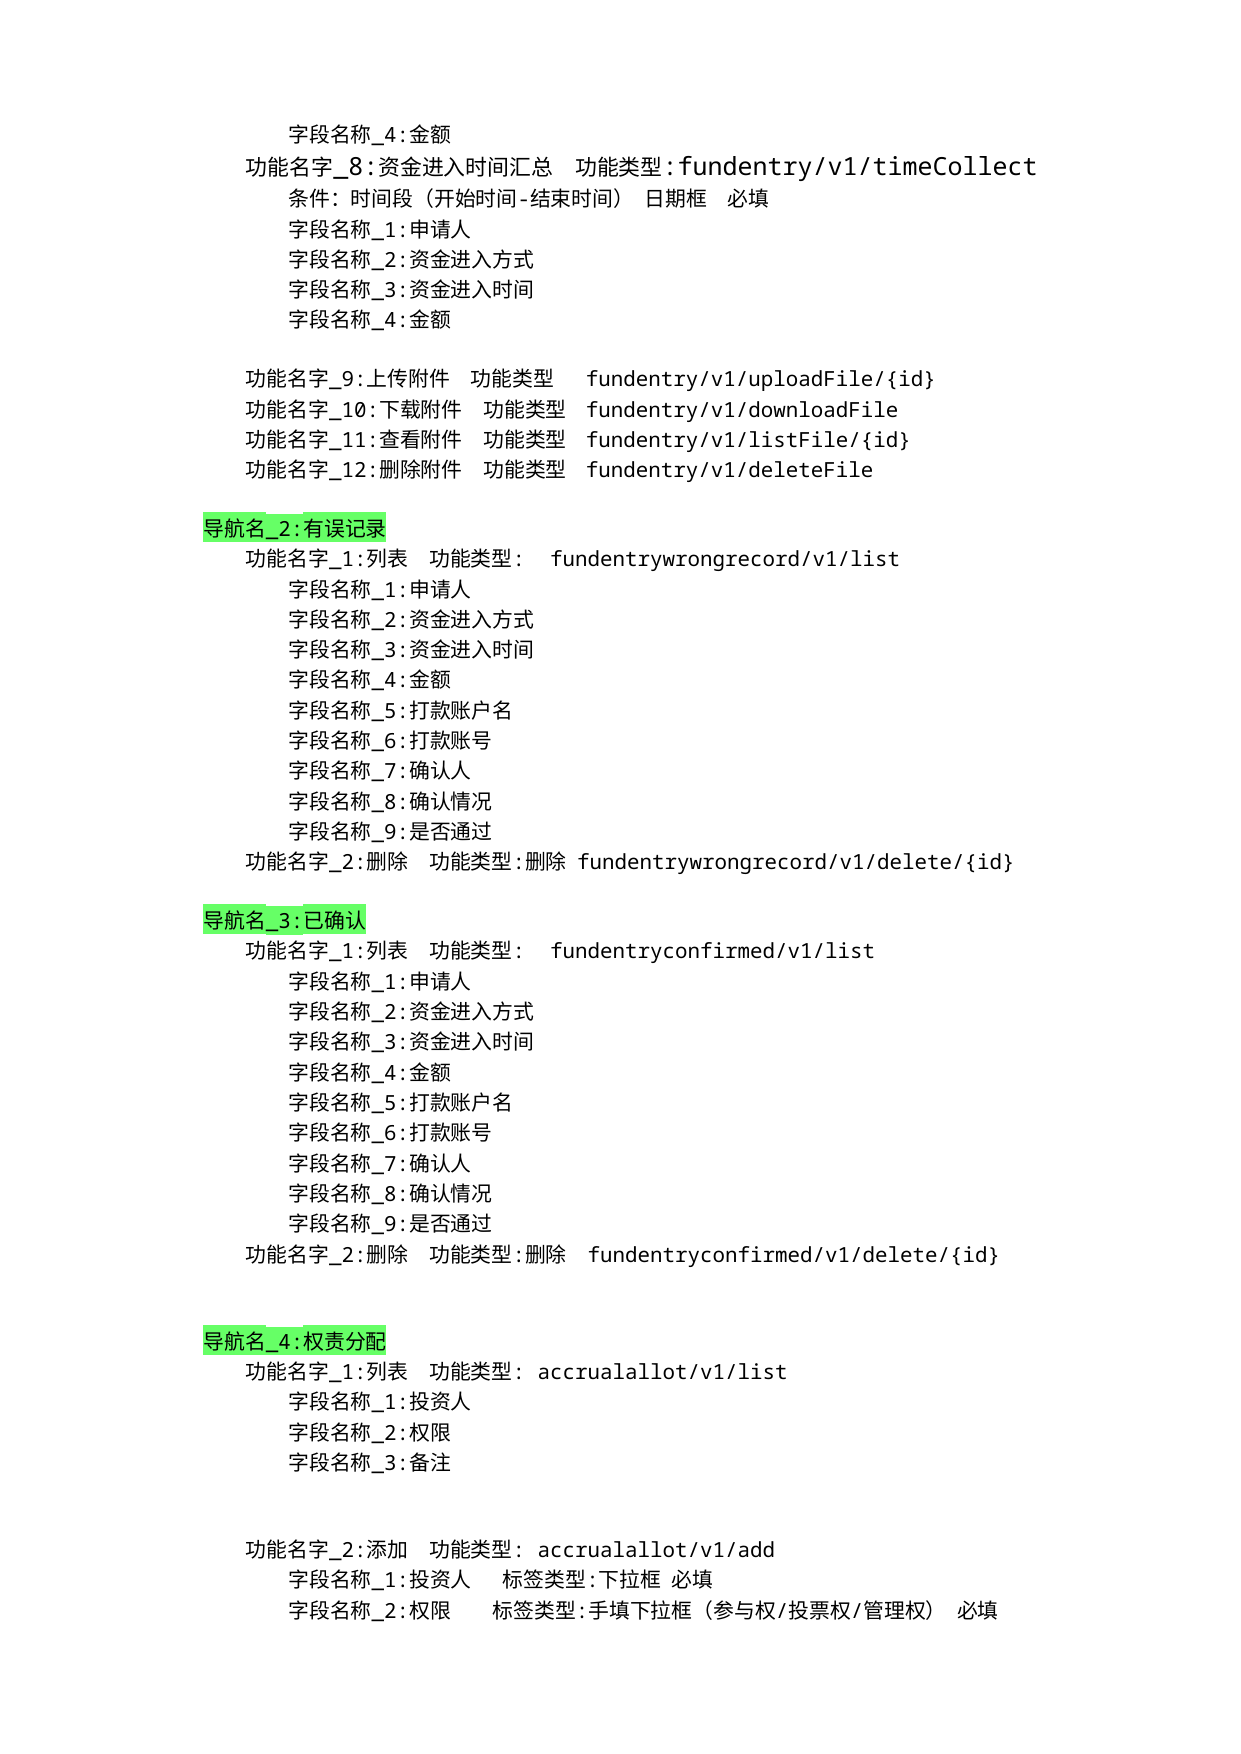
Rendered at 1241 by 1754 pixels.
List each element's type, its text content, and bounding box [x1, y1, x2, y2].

text 字段名称_9:是否通过 [118, 1207, 1122, 1238]
text 功能名字_2:删除 功能类型:删除 fundentrywrongrecord/v1/delete/{id} [118, 846, 1122, 876]
text 字段名称_1:申请人 [118, 965, 1122, 995]
text 字段名称_4:金额 [118, 664, 1122, 694]
text 字段名称_3:资金进入时间 [118, 1026, 1122, 1056]
text 字段名称_5:打款账户名 [118, 694, 1122, 724]
text 导航名_3:已确认 [118, 904, 1122, 935]
text 字段名称_2:资金进入方式 [118, 243, 1122, 273]
text 字段名称_6:打款账号 [118, 724, 1122, 755]
text 条件：时间段（开始时间-结束时间） 日期框 必填 [118, 182, 1122, 213]
text 字段名称_5:打款账户名 [118, 1086, 1122, 1117]
text 功能名字_1:列表 功能类型: fundentryconfirmed/v1/list [118, 935, 1122, 965]
text 功能名字_2:删除 功能类型:删除 fundentryconfirmed/v1/delete/{id} [118, 1238, 1122, 1268]
text 字段名称_3:备注 [118, 1446, 1122, 1477]
text 字段名称_1:投资人 [118, 1386, 1122, 1416]
text 字段名称_2:权限 标签类型:手填下拉框（参与权/投票权/管理权） 必填 [118, 1594, 1122, 1624]
text 功能名字_1:列表 功能类型: fundentrywrongrecord/v1/list [118, 542, 1122, 573]
text 字段名称_4:金额 [118, 304, 1122, 334]
text 字段名称_1:申请人 [118, 573, 1122, 603]
text 字段名称_2:资金进入方式 [118, 995, 1122, 1026]
text 字段名称_4:金额 [118, 1056, 1122, 1086]
text 功能名字_9:上传附件 功能类型 fundentry/v1/uploadFile/{id} [118, 362, 1122, 393]
text 功能名字_2:添加 功能类型: accrualallot/v1/add [118, 1533, 1122, 1564]
text 字段名称_2:资金进入方式 [118, 603, 1122, 633]
text 导航名_2:有误记录 [118, 512, 1122, 542]
text 字段名称_3:资金进入时间 [118, 273, 1122, 304]
text 字段名称_8:确认情况 [118, 1177, 1122, 1207]
text 字段名称_8:确认情况 [118, 785, 1122, 815]
text 字段名称_3:资金进入时间 [118, 633, 1122, 664]
text 功能名字_11:查看附件 功能类型 fundentry/v1/listFile/{id} [118, 423, 1122, 453]
text 字段名称_2:权限 [118, 1416, 1122, 1446]
text 字段名称_9:是否通过 [118, 815, 1122, 846]
text 功能名字_1:列表 功能类型: accrualallot/v1/list [118, 1355, 1122, 1386]
text 字段名称_7:确认人 [118, 1147, 1122, 1177]
text 字段名称_4:金额 [118, 118, 1122, 148]
text 功能名字_12:删除附件 功能类型 fundentry/v1/deleteFile [118, 453, 1122, 484]
text 功能名字_8:资金进入时间汇总 功能类型:fundentry/v1/timeCollect [118, 148, 1122, 182]
text 功能名字_10:下载附件 功能类型 fundentry/v1/downloadFile [118, 393, 1122, 423]
text 字段名称_6:打款账号 [118, 1117, 1122, 1147]
text 字段名称_1:投资人 标签类型:下拉框 必填 [118, 1564, 1122, 1594]
text 字段名称_1:申请人 [118, 213, 1122, 243]
text 导航名_4:权责分配 [118, 1325, 1122, 1355]
text 字段名称_7:确认人 [118, 755, 1122, 785]
